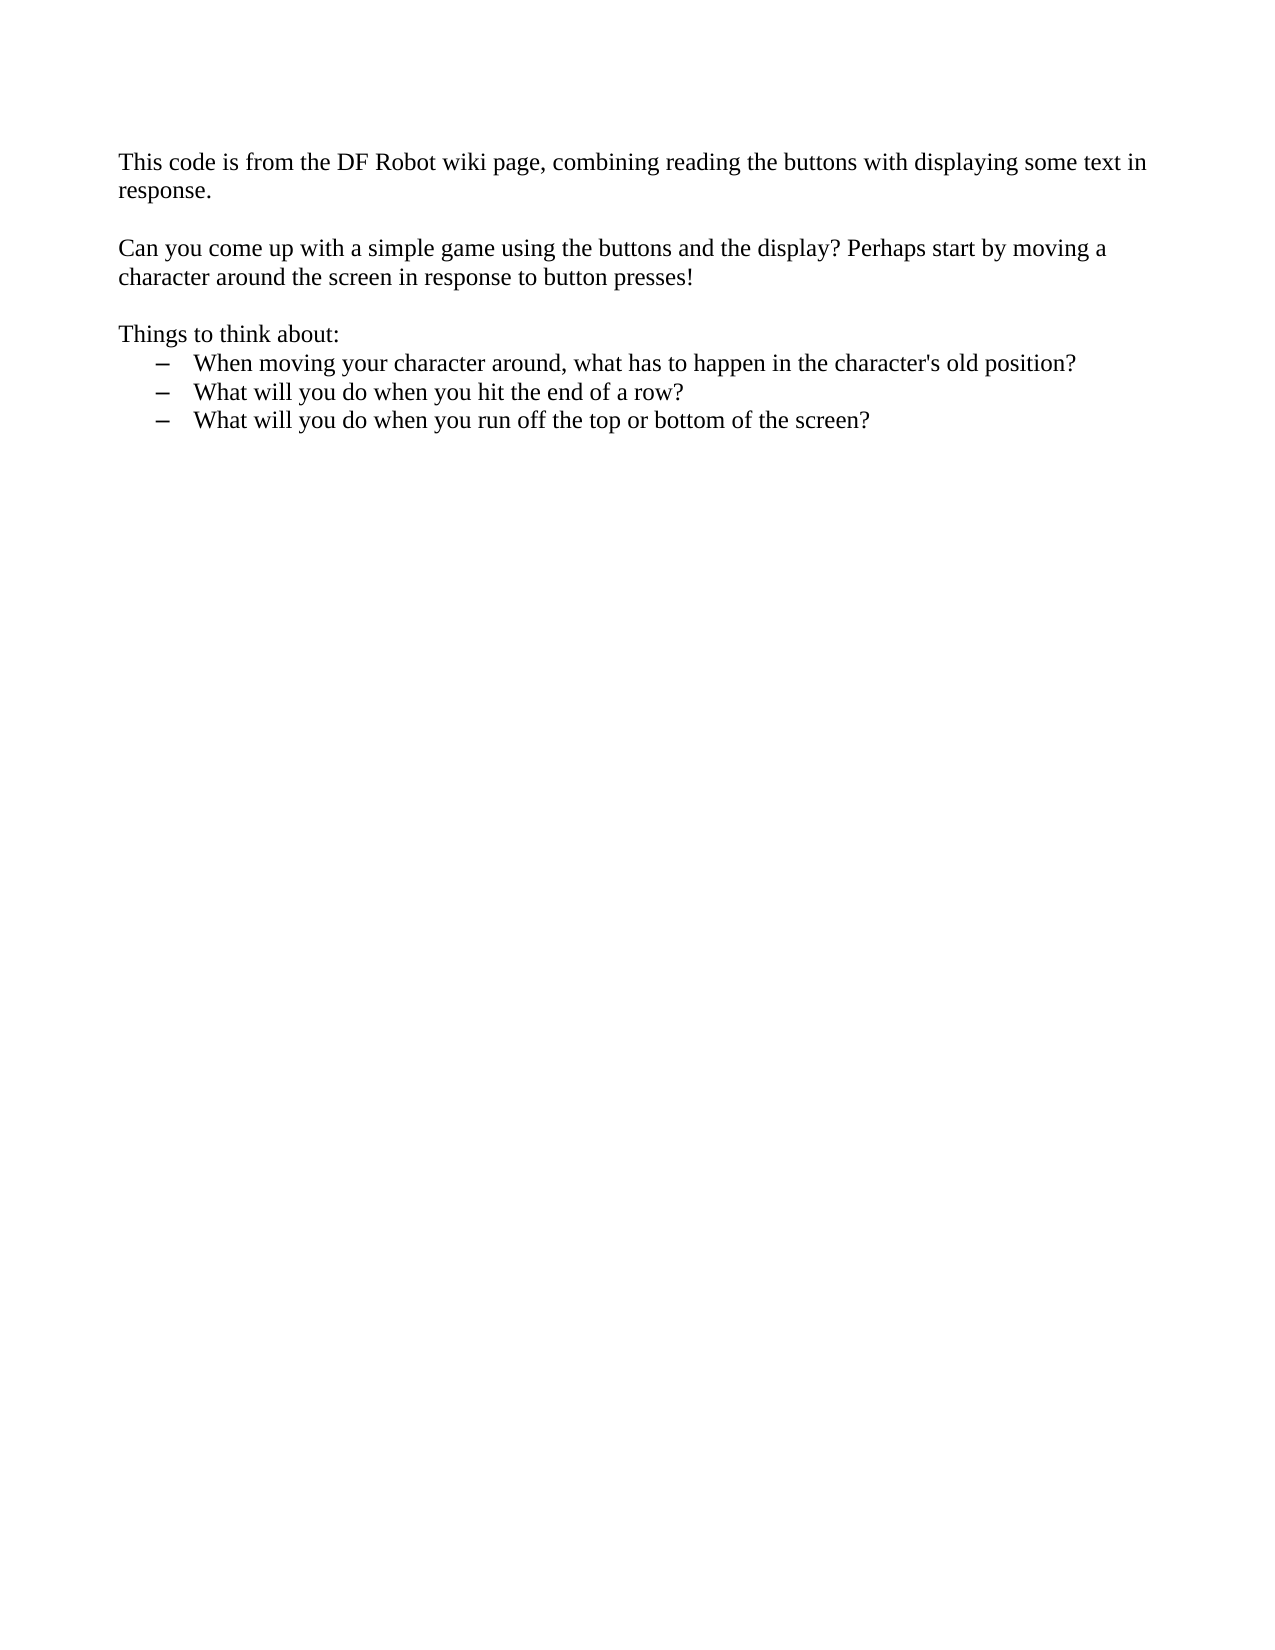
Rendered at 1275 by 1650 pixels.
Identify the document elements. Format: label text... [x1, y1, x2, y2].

text Things to think about: [118, 319, 1157, 348]
text This code is from the DF Robot wiki page, combining reading the buttons with displaying some text in response. [118, 147, 1157, 204]
list What will you do when you hit the end of a row? [156, 377, 1157, 405]
text Can you come up with a simple game using the buttons and the display? Perhaps start by moving a character around the screen in response to button presses! [118, 233, 1157, 290]
list When moving your character around, what has to happen in the character's old position? [156, 348, 1157, 377]
list What will you do when you run off the top or bottom of the screen? [156, 405, 1157, 434]
